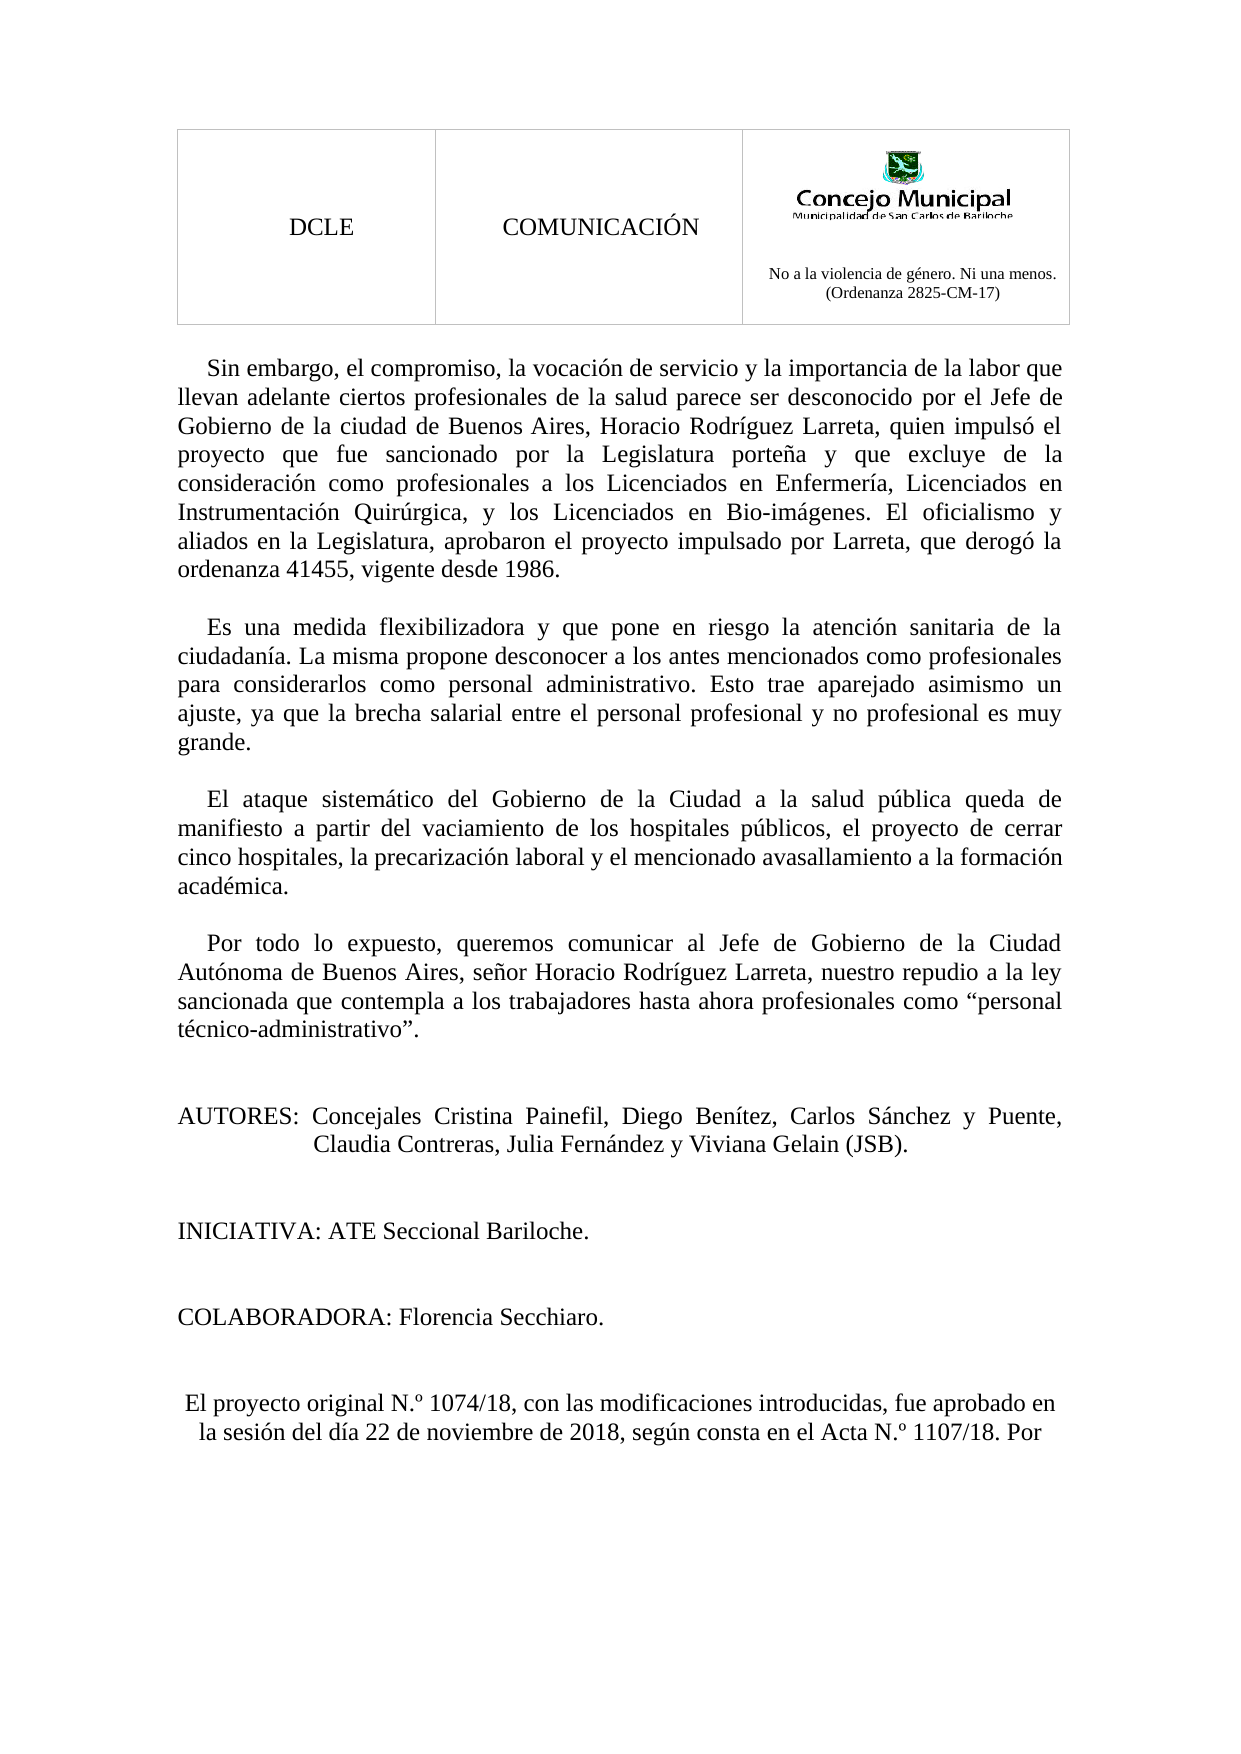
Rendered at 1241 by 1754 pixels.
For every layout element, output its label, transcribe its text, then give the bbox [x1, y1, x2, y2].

text Por todo lo expuesto, queremos comunicar al Jefe de Gobierno de la Ciudad Autónoma de Buenos Aires, señor Horacio Rodríguez Larreta, nuestro repudio a la ley sancionada que contempla a los trabajadores hasta ahora profesionales como “personal técnico-administrativo”. [177, 928, 1063, 1043]
text El ataque sistemático del Gobierno de la Ciudad a la salud pública queda de manifiesto a partir del vaciamiento de los hospitales públicos, el proyecto de cerrar cinco hospitales, la precarización laboral y el mencionado avasallamiento a la formación académica. [177, 784, 1063, 899]
text Sin embargo, el compromiso, la vocación de servicio y la importancia de la labor que llevan adelante ciertos profesionales de la salud parece ser desconocido por el Jefe de Gobierno de la ciudad de Buenos Aires, Horacio Rodríguez Larreta, quien impulsó el proyecto que fue sancionado por la Legislatura porteña y que excluye de la consideración como profesionales a los Licenciados en Enfermería, Licenciados en Instrumentación Quirúrgica, y los Licenciados en Bio-imágenes. El oficialismo y aliados en la Legislatura, aprobaron el proyecto impulsado por Larreta, que derogó la ordenanza 41455, vigente desde 1986. [177, 353, 1063, 583]
text INICIATIVA: ATE Seccional Bariloche. [177, 1216, 1063, 1244]
text Es una medida flexibilizadora y que pone en riesgo la atención sanitaria de la ciudadanía. La misma propone desconocer a los antes mencionados como profesionales para considerarlos como personal administrativo. Esto trae aparejado asimismo un ajuste, ya que la brecha salarial entre el personal profesional y no profesional es muy grande. [177, 612, 1063, 756]
text El proyecto original N.º 1074/18, con las modificaciones introducidas, fue aprobado en la sesión del día 22 de noviembre de 2018, según consta en el Acta N.º 1107/18. Por [177, 1388, 1063, 1446]
text COLABORADORA: Florencia Secchiaro. [177, 1302, 1063, 1331]
text AUTORES: Concejales Cristina Painefil, Diego Benítez, Carlos Sánchez y Puente, Claudia Contreras, Julia Fernández y Viviana Gelain (JSB). [177, 1101, 1063, 1158]
